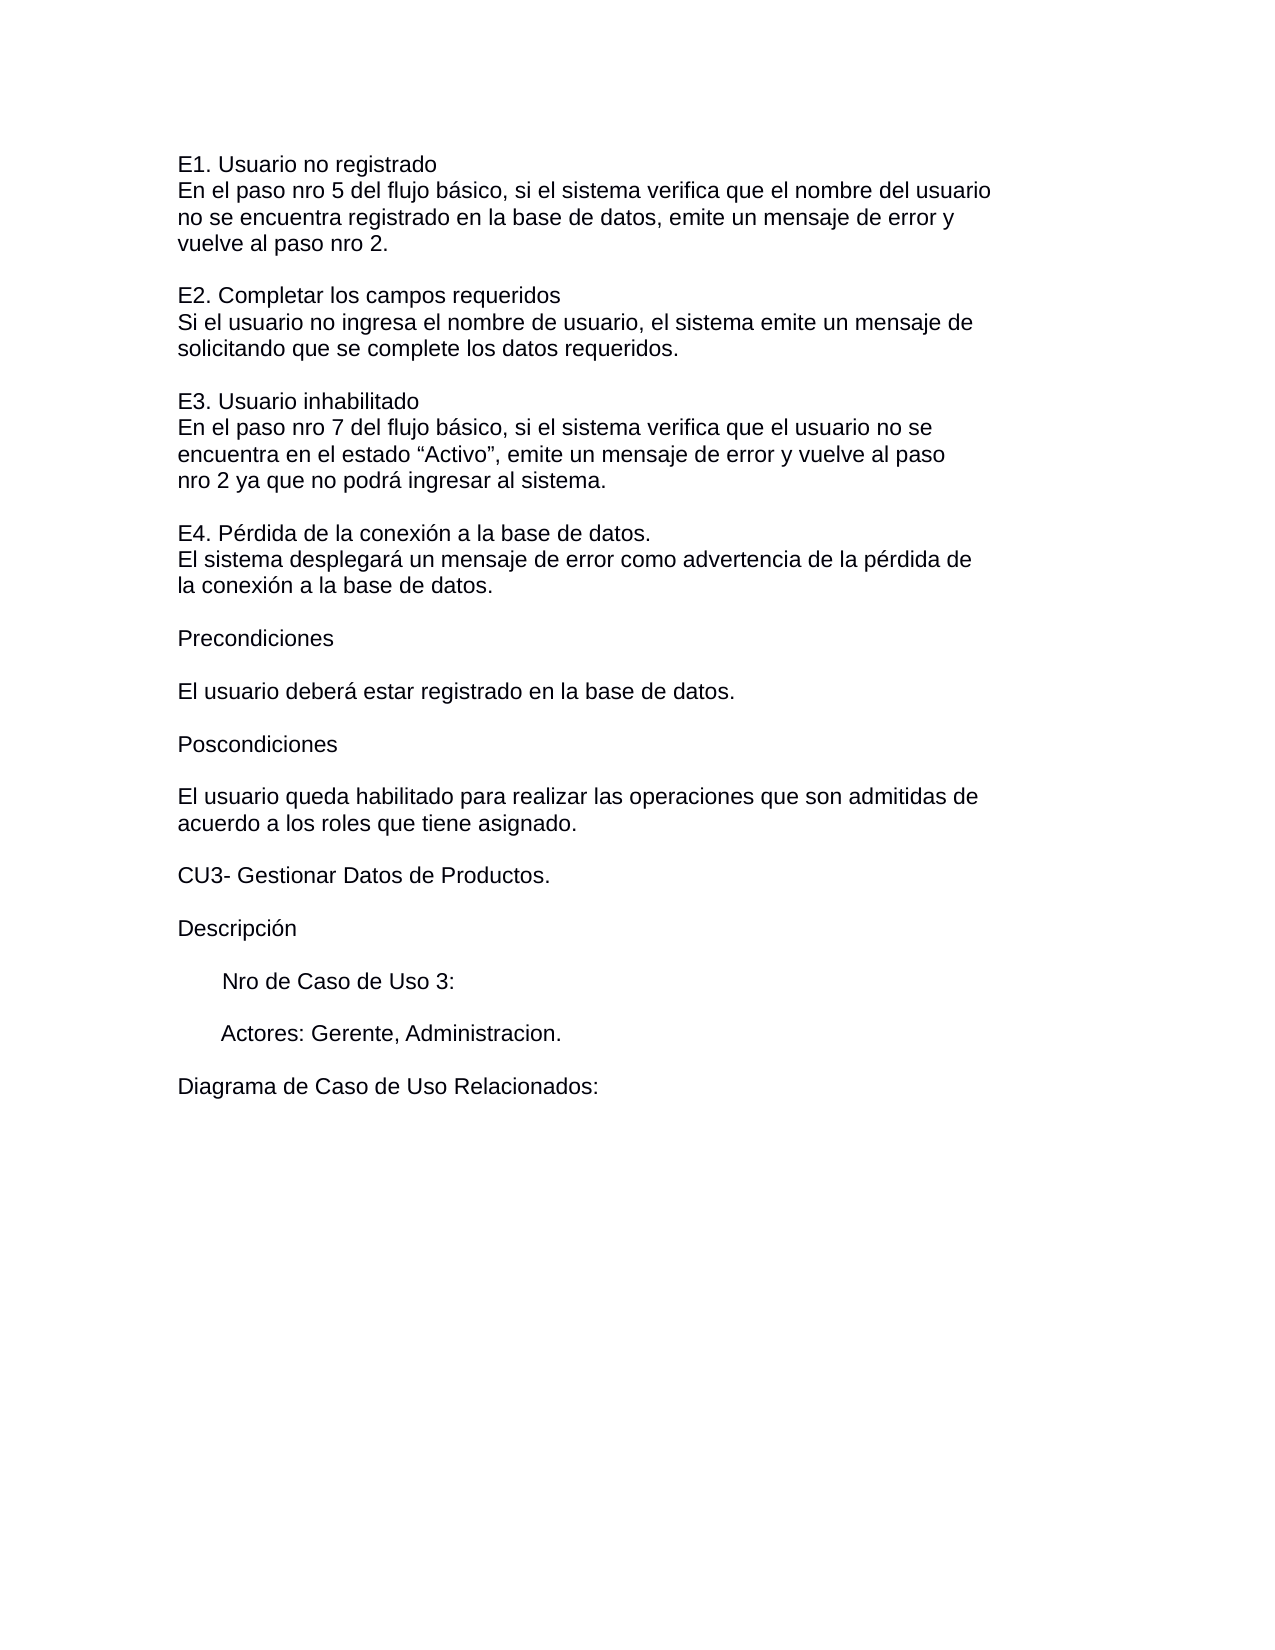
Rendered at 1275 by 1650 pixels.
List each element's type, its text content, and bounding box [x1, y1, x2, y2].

text Poscondiciones [177, 731, 1098, 757]
text El sistema desplegará un mensaje de error como advertencia de la pérdida de [177, 546, 1098, 572]
text encuentra en el estado “Activo”, emite un mensaje de error y vuelve al paso [177, 441, 1098, 467]
text El usuario queda habilitado para realizar las operaciones que son admitidas de [177, 783, 1098, 809]
text E2. Completar los campos requeridos [177, 282, 1098, 309]
text Precondiciones [177, 625, 1098, 651]
text Descripción [177, 915, 1098, 941]
text solicitando que se complete los datos requeridos. [177, 335, 1098, 362]
text vuelve al paso nro 2. [177, 230, 1098, 256]
text En el paso nro 7 del flujo básico, si el sistema verifica que el usuario no se [177, 414, 1098, 441]
text E4. Pérdida de la conexión a la base de datos. [177, 520, 1098, 546]
text E3. Usuario inhabilitado [177, 388, 1098, 414]
text Si el usuario no ingresa el nombre de usuario, el sistema emite un mensaje de [177, 309, 1098, 335]
text no se encuentra registrado en la base de datos, emite un mensaje de error y [177, 203, 1098, 230]
text En el paso nro 5 del flujo básico, si el sistema verifica que el nombre del usuario [177, 177, 1098, 203]
text CU3- Gestionar Datos de Productos. [177, 862, 1098, 889]
text E1. Usuario no registrado [177, 151, 1098, 177]
text Nro de Caso de Uso 3: [177, 968, 1098, 994]
text nro 2 ya que no podrá ingresar al sistema. [177, 467, 1098, 493]
text acuerdo a los roles que tiene asignado. [177, 809, 1098, 836]
text la conexión a la base de datos. [177, 572, 1098, 599]
text Diagrama de Caso de Uso Relacionados: [177, 1073, 1098, 1099]
text El usuario deberá estar registrado en la base de datos. [177, 678, 1098, 704]
text Actores: Gerente, Administracion. [177, 1020, 1098, 1047]
